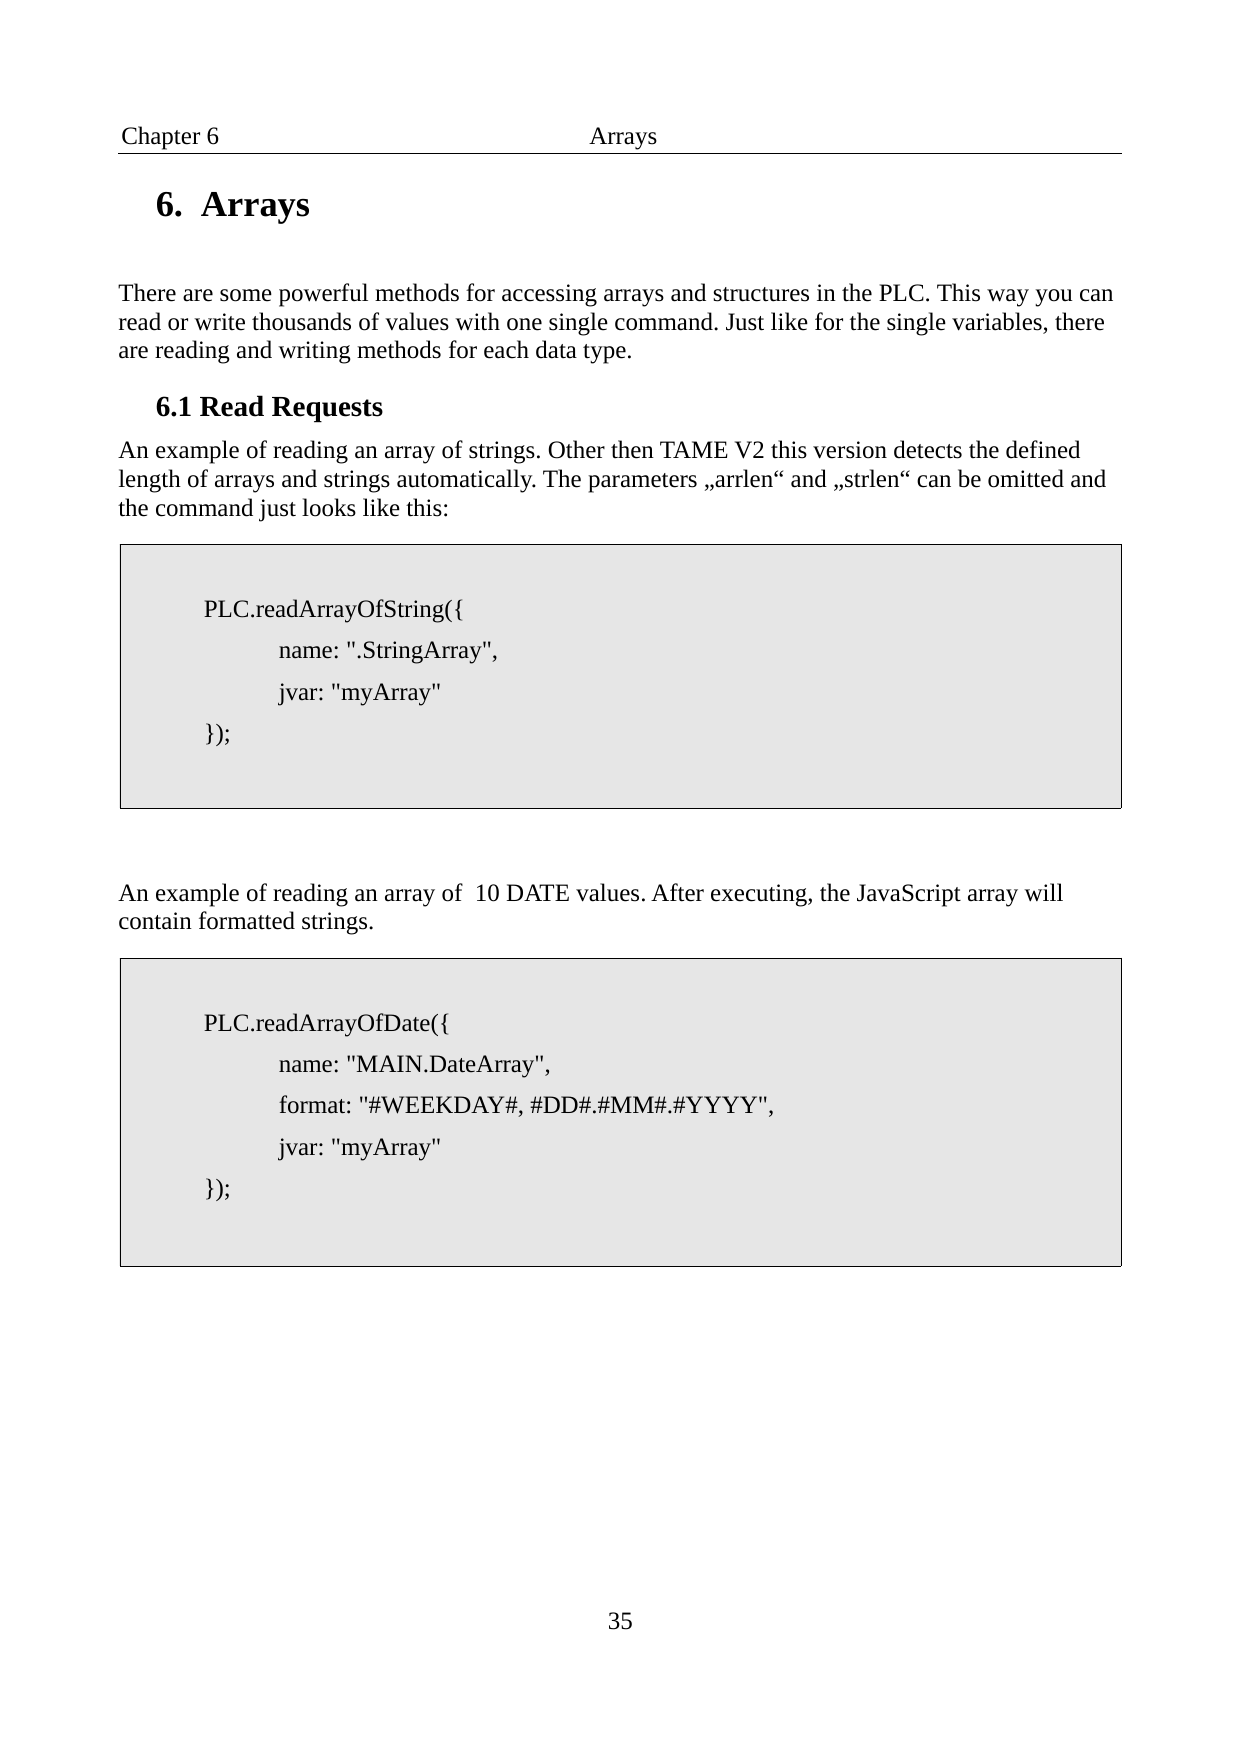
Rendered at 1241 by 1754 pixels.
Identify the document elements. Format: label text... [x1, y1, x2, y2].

subtitle Arrays [156, 182, 1122, 224]
text An example of reading an array of 10 DATE values. After executing, the JavaScript array will contain formatted strings. [118, 878, 1122, 935]
text jvar: "myArray" [128, 1132, 1112, 1160]
text An example of reading an array of strings. Other then TAME V2 this version detects the defined length of arrays and strings automatically. The parameters „arrlen“ and „strlen“ can be omitted and the command just looks like this: [118, 435, 1122, 521]
text }); [128, 718, 1112, 747]
text name: ".StringArray", [128, 635, 1112, 664]
text format: "#WEEKDAY#, #DD#.#MM#.#YYYY", [128, 1090, 1112, 1119]
text }); [128, 1173, 1112, 1202]
text jvar: "myArray" [128, 677, 1112, 705]
text There are some powerful methods for accessing arrays and structures in the PLC. This way you can read or write thousands of values with one single command. Just like for the single variables, there are reading and writing methods for each data type. [118, 278, 1122, 364]
subtitle 6.1 Read Requests [156, 389, 1122, 423]
text PLC.readArrayOfString({ [128, 594, 1112, 623]
text name: "MAIN.DateArray", [128, 1049, 1112, 1078]
text PLC.readArrayOfDate({ [128, 1008, 1112, 1037]
